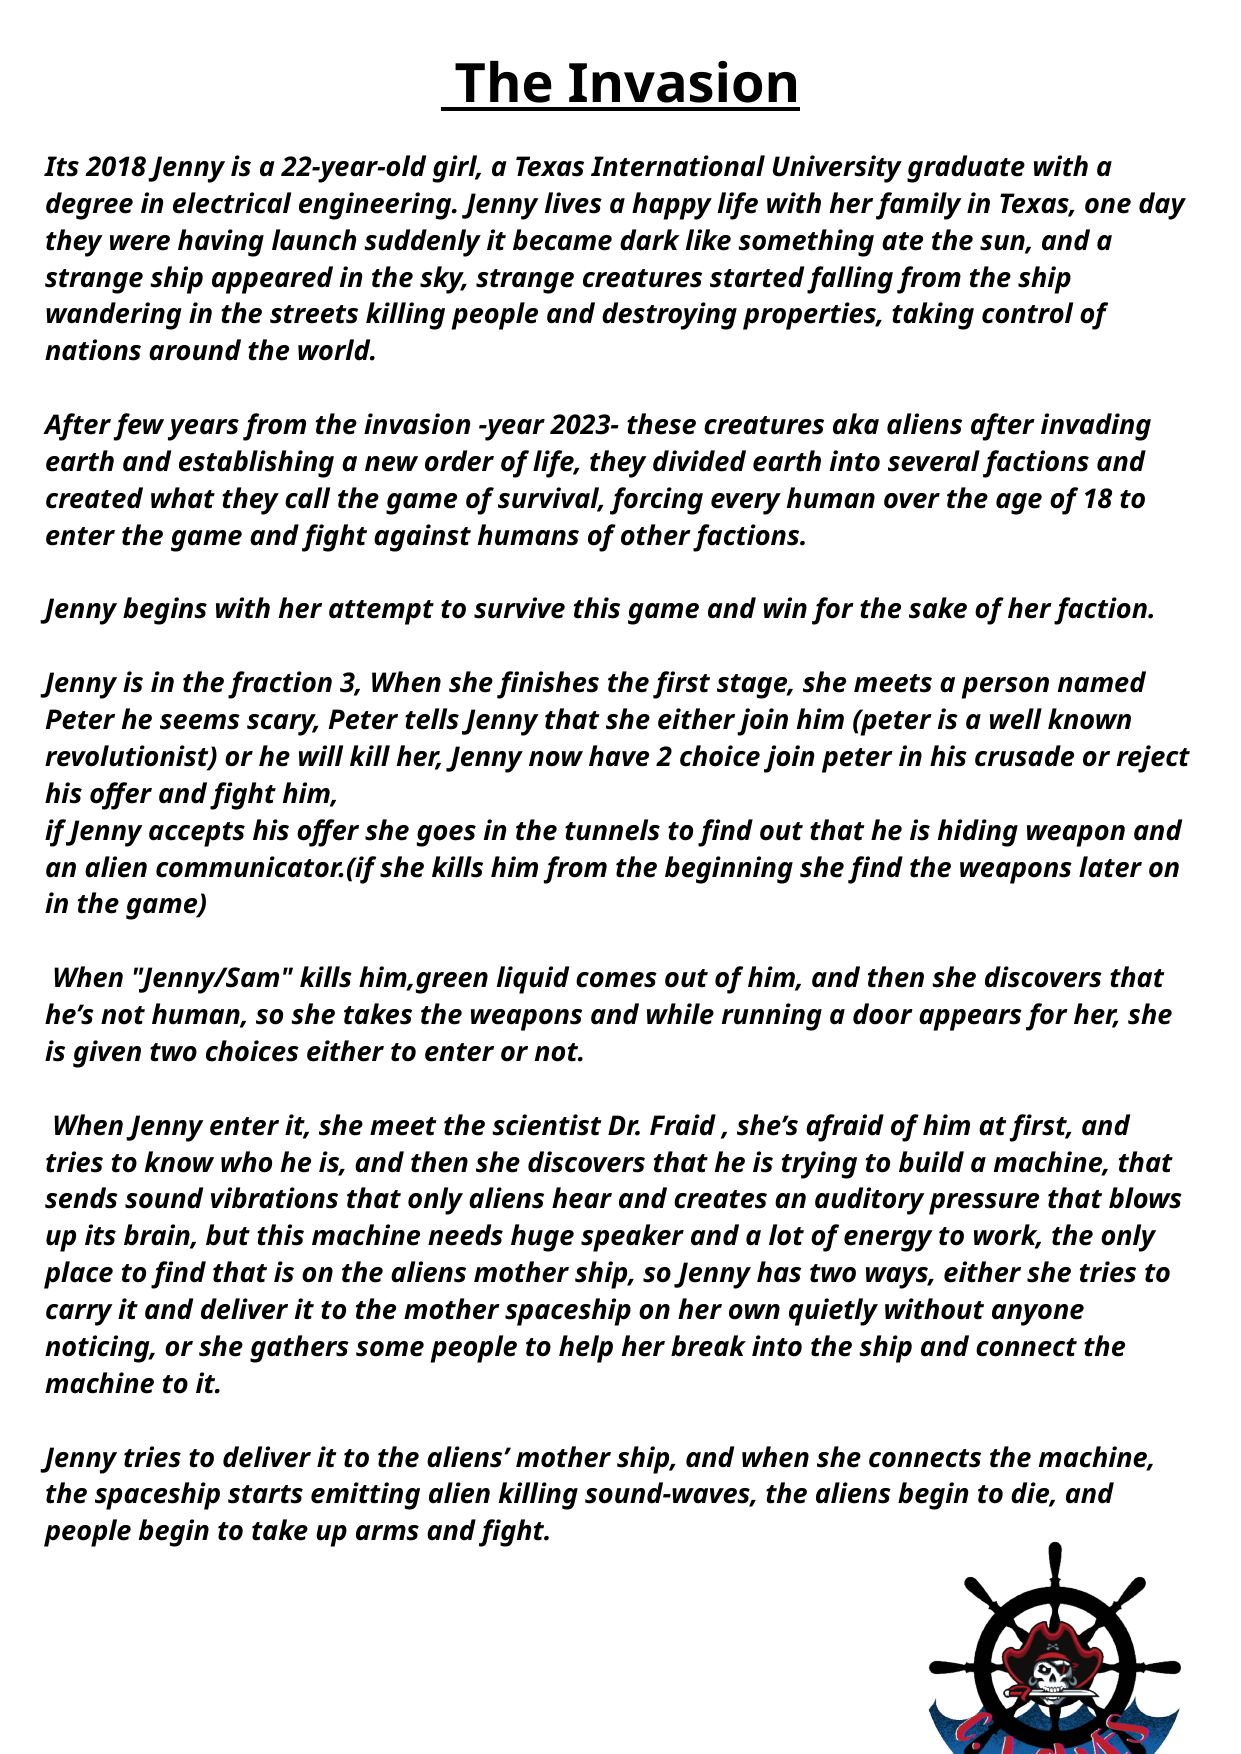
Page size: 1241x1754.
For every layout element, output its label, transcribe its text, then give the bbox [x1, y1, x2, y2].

text if Jenny accepts his offer she goes in the tunnels to find out that he is hiding weapon and an alien communicator.(if she kills him from the beginning she find the weapons later on in the game) [45, 811, 1196, 922]
text The Invasion [45, 45, 1196, 119]
picture [922, 1541, 1182, 1754]
text Its 2018 Jenny is a 22-year-old girl, a Texas International University graduate with a degree in electrical engineering. Jenny lives a happy life with her family in Texas, one day they were having launch suddenly it became dark like something ate the sun, and a strange ship appeared in the sky, strange creatures started falling from the ship wandering in the streets killing people and destroying properties, taking control of nations around the world. [45, 147, 1196, 369]
text When Jenny enter it, she meet the scientist Dr. Fraid , she’s afraid of him at first, and tries to know who he is, and then she discovers that he is trying to build a machine, that sends sound vibrations that only aliens hear and creates an auditory pressure that blows up its brain, but this machine needs huge speaker and a lot of energy to work, the only place to find that is on the aliens mother ship, so Jenny has two ways, either she tries to carry it and deliver it to the mother spaceship on her own quietly without anyone noticing, or she gathers some people to help her break into the ship and connect the machine to it. [45, 1106, 1196, 1401]
text When "Jenny/Sam" kills him,green liquid comes out of him, and then she discovers that he’s not human, so she takes the weapons and while running a door appears for her, she is given two choices either to enter or not. [45, 959, 1196, 1069]
text After few years from the invasion -year 2023- these creatures aka aliens after invading earth and establishing a new order of life, they divided earth into several factions and created what they call the game of survival, forcing every human over the age of 18 to enter the game and fight against humans of other factions. [45, 406, 1196, 553]
text Jenny begins with her attempt to survive this game and win for the sake of her faction. [45, 590, 1196, 627]
text Jenny tries to deliver it to the aliens’ mother ship, and when she connects the machine, the spaceship starts emitting alien killing sound-waves, the aliens begin to die, and people begin to take up arms and fight. [45, 1438, 1196, 1549]
text Jenny is in the fraction 3, When she finishes the first stage, she meets a person named Peter he seems scary, Peter tells Jenny that she either join him (peter is a well known revolutionist) or he will kill her, Jenny now have 2 choice join peter in his crusade or reject his offer and fight him, [45, 664, 1196, 811]
